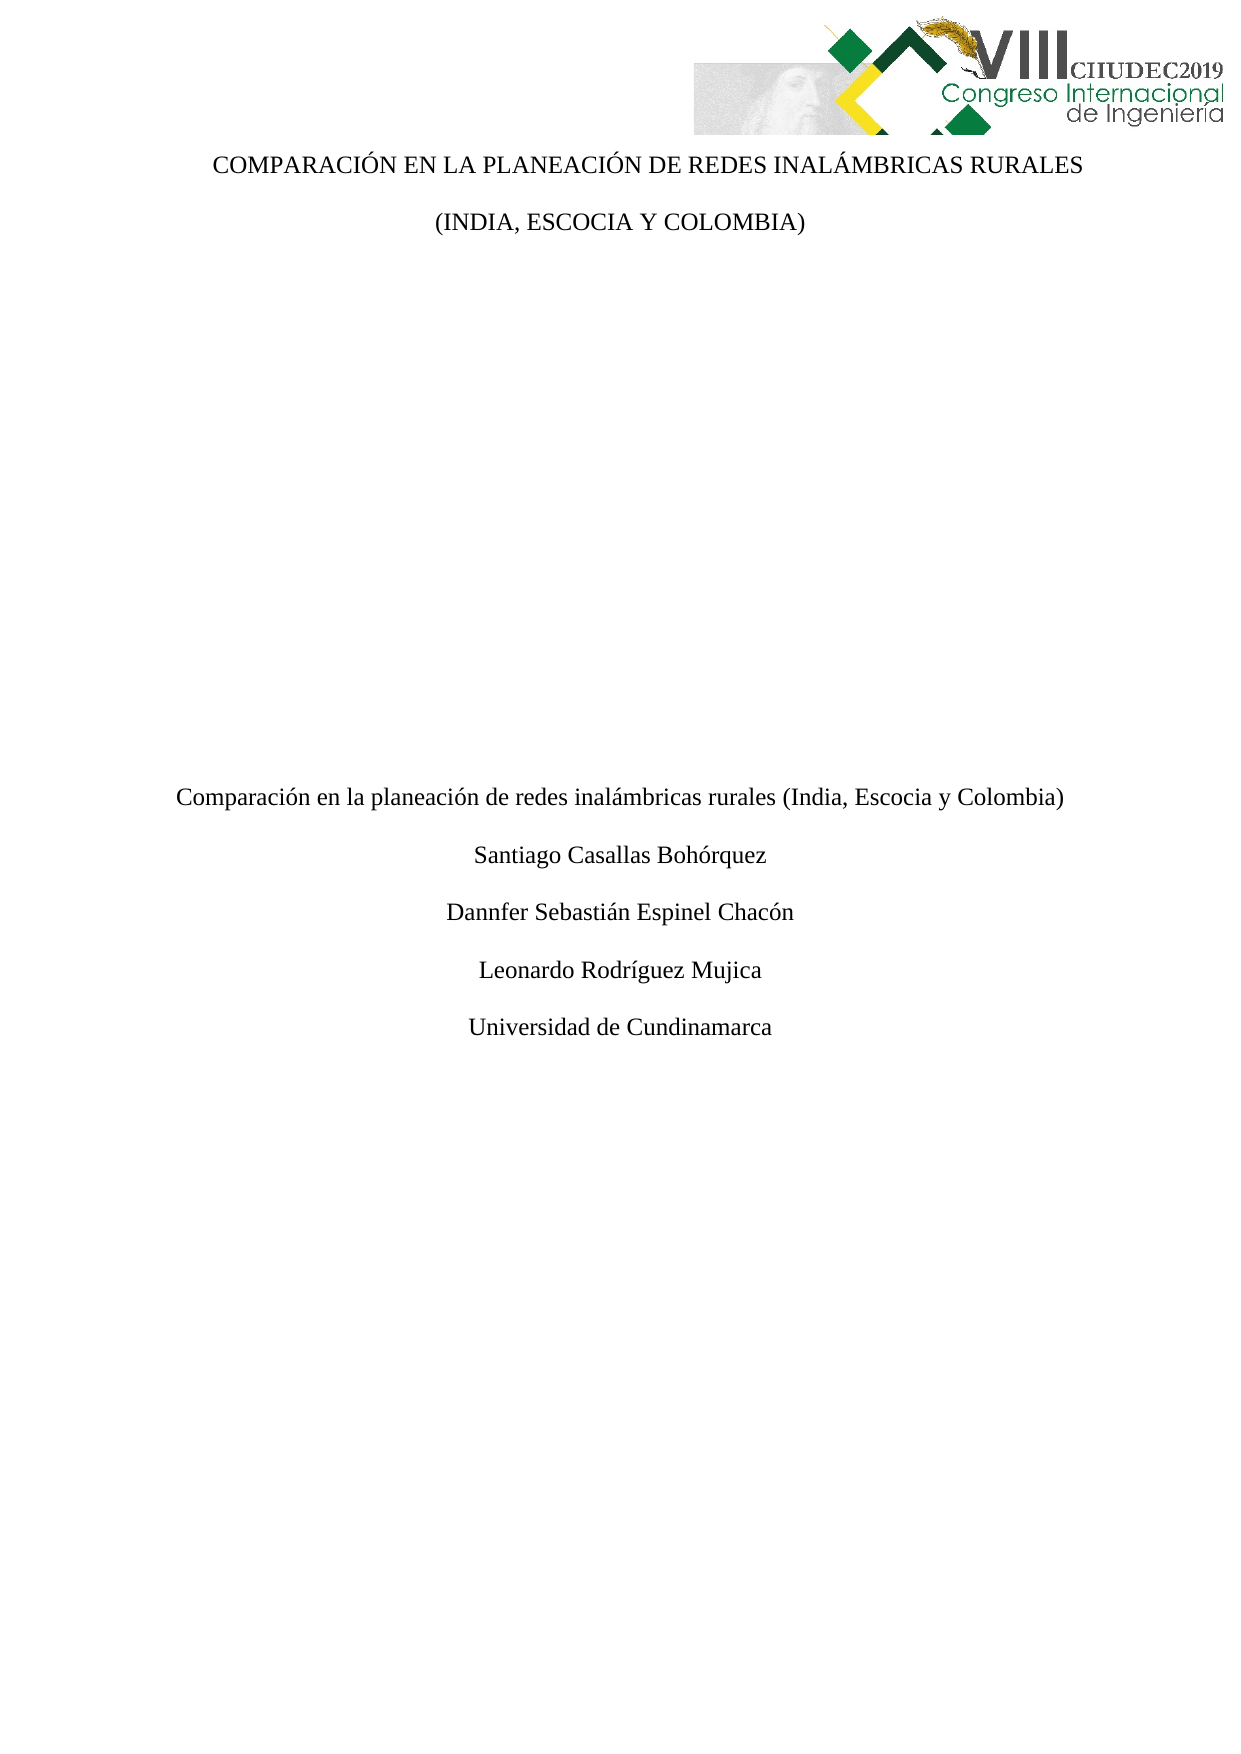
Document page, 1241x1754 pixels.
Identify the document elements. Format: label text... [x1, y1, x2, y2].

subtitle Leonardo Rodríguez Mujica [150, 955, 1090, 984]
subtitle Universidad de Cundinamarca [150, 1012, 1090, 1041]
subtitle Dannfer Sebastián Espinel Chacón [150, 897, 1090, 926]
text COMPARACIÓN EN LA PLANEACIÓN DE REDES INALÁMBRICAS RURALES (INDIA, ESCOCIA Y COLOMBIA) [150, 150, 1090, 236]
picture [693, 16, 1229, 135]
subtitle Santiago Casallas Bohórquez [150, 840, 1090, 869]
subtitle Comparación en la planeación de redes inalámbricas rurales (India, Escocia y Colombia) [150, 782, 1090, 811]
